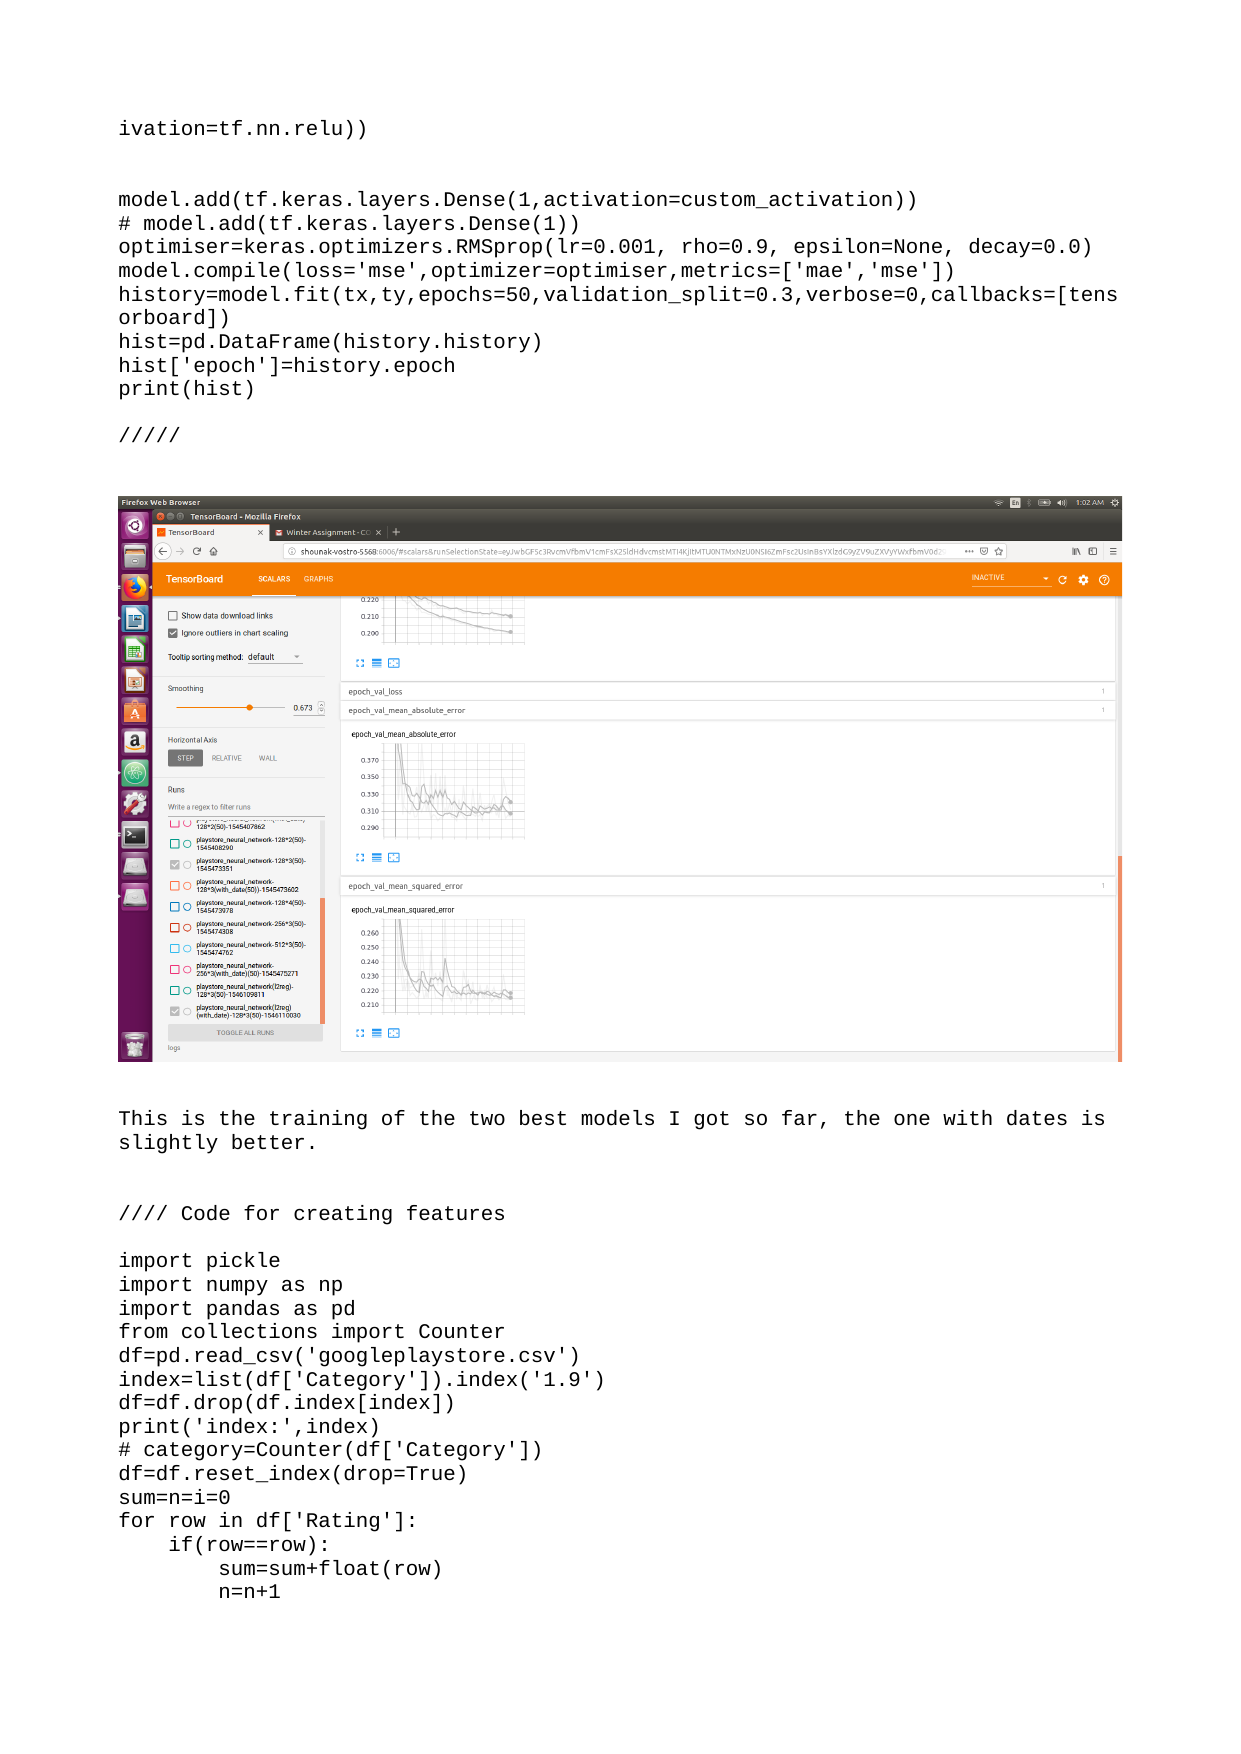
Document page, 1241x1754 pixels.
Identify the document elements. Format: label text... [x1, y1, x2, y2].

text hist=pd.DataFrame(history.history) [118, 331, 1122, 354]
text df=df.reset_index(drop=True) [118, 1463, 1122, 1487]
text from collections import Counter [118, 1321, 1122, 1345]
text import pickle [118, 1250, 1122, 1274]
text sum=n=i=0 [118, 1487, 1122, 1510]
picture [118, 496, 1123, 1062]
text ///// [118, 426, 1122, 449]
text This is the training of the two best models I got so far, the one with dates is slightly better. [118, 1108, 1122, 1156]
text import pandas as pd [118, 1298, 1122, 1321]
text optimiser=keras.optimizers.RMSprop(lr=0.001, rho=0.9, epsilon=None, decay=0.0) [118, 236, 1122, 260]
text df=pd.read_csv('googleplaystore.csv') [118, 1345, 1122, 1368]
text hist['epoch']=history.epoch [118, 354, 1122, 378]
text if(row==row): [118, 1534, 1122, 1558]
text n=n+1 [118, 1581, 1122, 1605]
text history=model.fit(tx,ty,epochs=50,validation_split=0.3,verbose=0,callbacks=[tensorboard]) [118, 284, 1122, 331]
text index=list(df['Category']).index('1.9') [118, 1368, 1122, 1392]
text # model.add(tf.keras.layers.Dense(1)) [118, 213, 1122, 236]
text ivation=tf.nn.relu)) [118, 118, 1122, 142]
text # category=Counter(df['Category']) [118, 1439, 1122, 1463]
text print(hist) [118, 378, 1122, 402]
text sum=sum+float(row) [118, 1558, 1122, 1581]
text df=df.drop(df.index[index]) [118, 1392, 1122, 1416]
text model.add(tf.keras.layers.Dense(1,activation=custom_activation)) [118, 189, 1122, 213]
text print('index:',index) [118, 1416, 1122, 1439]
text import numpy as np [118, 1274, 1122, 1298]
text for row in df['Rating']: [118, 1510, 1122, 1534]
text model.compile(loss='mse',optimizer=optimiser,metrics=['mae','mse']) [118, 260, 1122, 284]
text //// Code for creating features [118, 1203, 1122, 1227]
